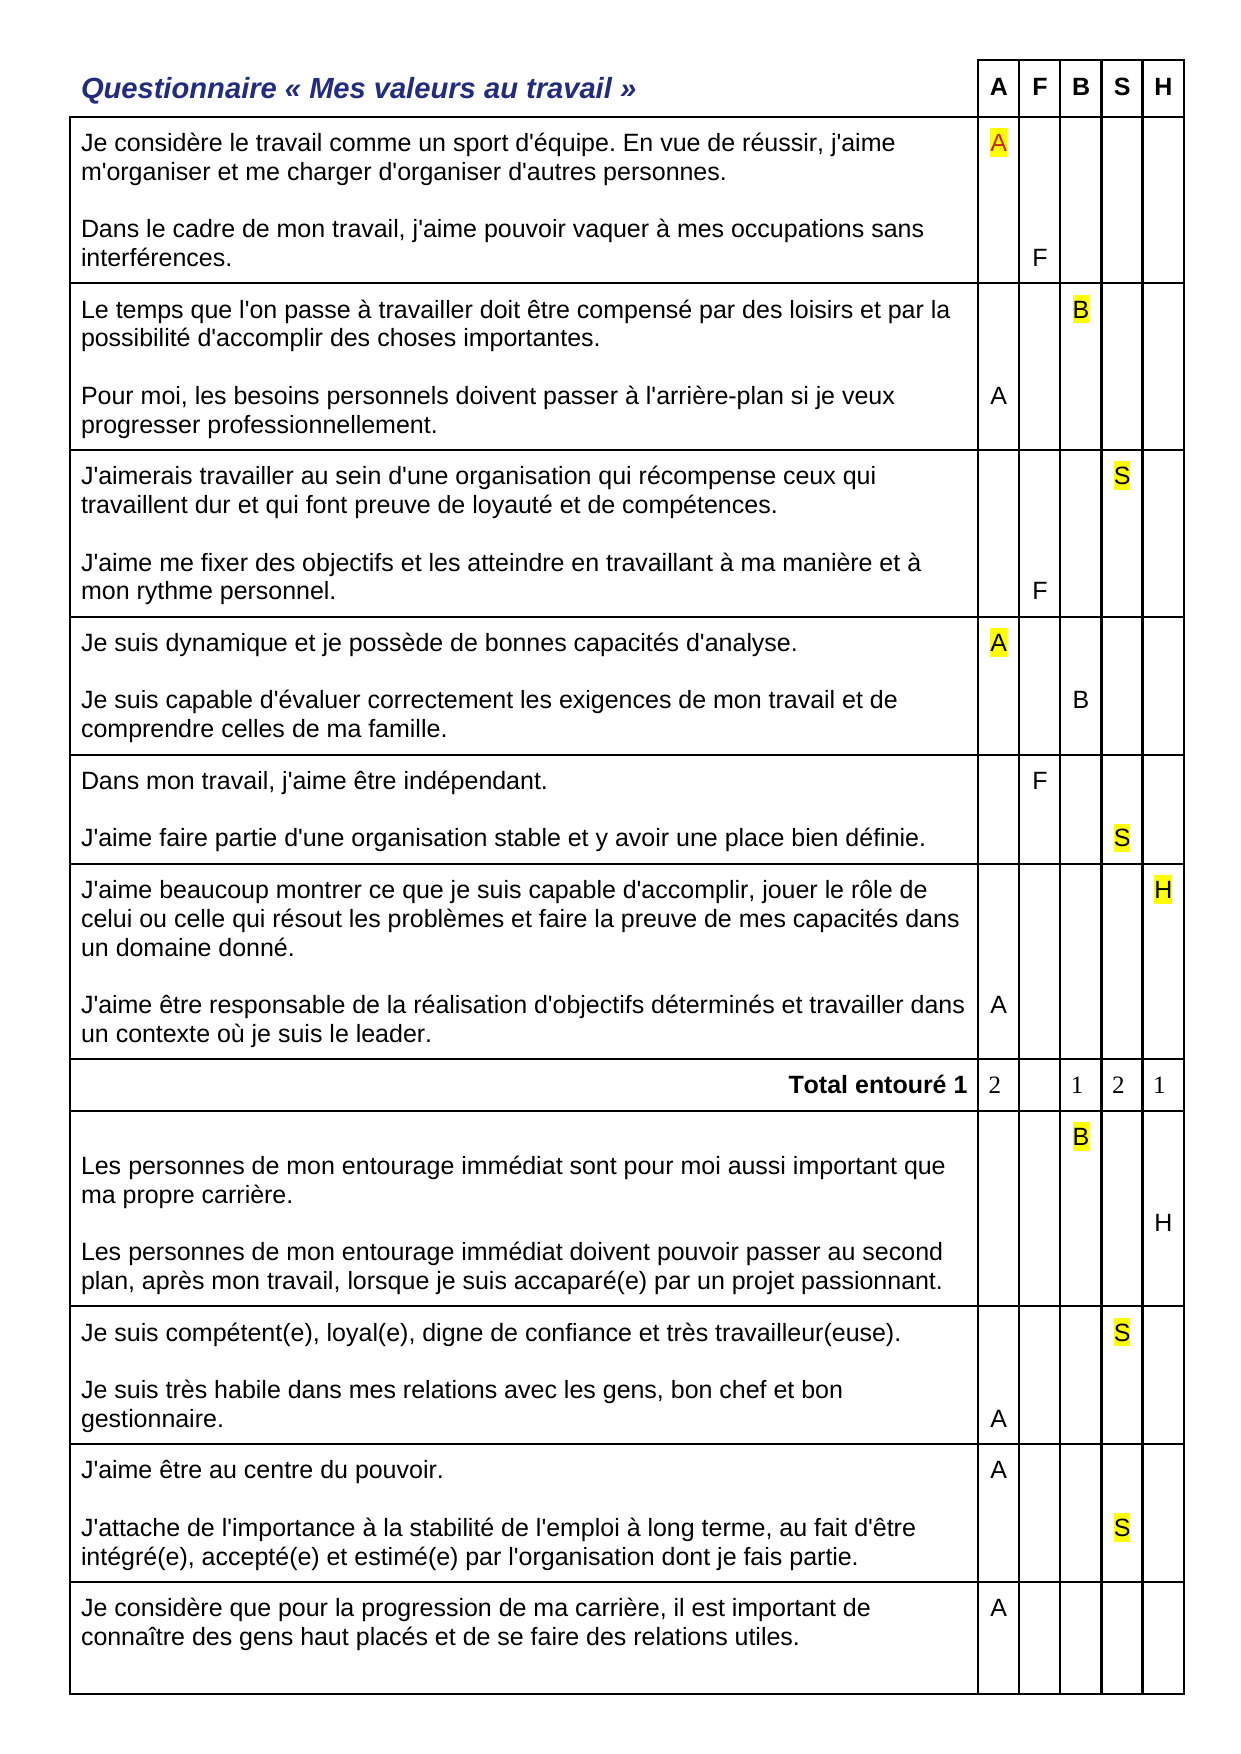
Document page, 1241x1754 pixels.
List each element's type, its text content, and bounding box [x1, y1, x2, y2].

table_header B [1061, 61, 1100, 116]
table_cell 2 [979, 1060, 1018, 1110]
table_cell [1020, 1583, 1059, 1693]
table_cell A [979, 865, 1018, 1058]
table_cell J'aime beaucoup montrer ce que je suis capable d'accomplir, jouer le rôle de celui ou celle qui résout les problèmes et faire la preuve de mes capacités dans un domaine donné. J'aime être responsable de la réalisation d'objectifs déterminés et travailler dans un contexte où je suis le leader. [71, 865, 977, 1058]
table_cell H [1144, 865, 1183, 1058]
table_cell [1144, 284, 1183, 449]
table_cell [1144, 451, 1183, 616]
table_cell [1020, 865, 1059, 1058]
table_cell Je suis dynamique et je possède de bonnes capacités d'analyse. Je suis capable d'évaluer correctement les exigences de mon travail et de comprendre celles de ma famille. [71, 618, 977, 753]
table_cell J'aime être au centre du pouvoir. J'attache de l'importance à la stabilité de l'emploi à long terme, au fait d'être intégré(e), accepté(e) et estimé(e) par l'organisation dont je fais partie. [71, 1445, 977, 1581]
table_cell A [979, 1583, 1018, 1693]
table_cell 1 [1144, 1060, 1183, 1110]
table_cell A [979, 618, 1018, 753]
table_cell [1020, 1112, 1059, 1305]
table_cell [1144, 1445, 1183, 1581]
table_cell [1061, 451, 1100, 616]
table_cell A [979, 1445, 1018, 1581]
table_header Questionnaire « Mes valeurs au travail » [70, 59, 977, 116]
table_cell J'aimerais travailler au sein d'une organisation qui récompense ceux qui travaillent dur et qui font preuve de loyauté et de compétences. J'aime me fixer des objectifs et les atteindre en travaillant à ma manière et à mon rythme personnel. [71, 451, 977, 616]
table_cell [1020, 1307, 1059, 1443]
table_cell H [1144, 1112, 1183, 1305]
table_cell [1103, 118, 1141, 282]
table_cell A [979, 284, 1018, 449]
table_cell A [979, 118, 1018, 282]
table_cell [1061, 1445, 1100, 1581]
table_cell Total entouré 1 [71, 1060, 977, 1110]
table_cell F [1020, 451, 1059, 616]
table_cell [1103, 618, 1141, 753]
table_cell S [1103, 756, 1141, 863]
table_cell F [1020, 756, 1059, 863]
table_cell [1020, 1445, 1059, 1581]
table_cell [1061, 118, 1100, 282]
table_cell [979, 756, 1018, 863]
table_header S [1103, 61, 1141, 116]
table_cell Les personnes de mon entourage immédiat sont pour moi aussi important que ma propre carrière. Les personnes de mon entourage immédiat doivent pouvoir passer au second plan, après mon travail, lorsque je suis accaparé(e) par un projet passionnant. [71, 1112, 977, 1305]
table_cell [1144, 1307, 1183, 1443]
table_cell [1061, 756, 1100, 863]
table_cell Je considère que pour la progression de ma carrière, il est important de connaître des gens haut placés et de se faire des relations utiles. [71, 1583, 977, 1693]
table_cell Le temps que l'on passe à travailler doit être compensé par des loisirs et par la possibilité d'accomplir des choses importantes. Pour moi, les besoins personnels doivent passer à l'arrière-plan si je veux progresser professionnellement. [71, 284, 977, 449]
table_cell Je suis compétent(e), loyal(e), digne de confiance et très travailleur(euse). Je suis très habile dans mes relations avec les gens, bon chef et bon gestionnaire. [71, 1307, 977, 1443]
table_cell S [1103, 451, 1141, 616]
table_cell [1103, 865, 1141, 1058]
table_cell [1061, 1583, 1100, 1693]
table_header H [1144, 61, 1183, 116]
table_cell B [1061, 1112, 1100, 1305]
table_cell B [1061, 618, 1100, 753]
table_cell S [1103, 1307, 1141, 1443]
table_cell 1 [1061, 1060, 1100, 1110]
table_cell [1144, 618, 1183, 753]
table_cell [1103, 284, 1141, 449]
table_cell [1061, 865, 1100, 1058]
table_cell [979, 451, 1018, 616]
table_cell [1103, 1112, 1141, 1305]
table_cell [979, 1112, 1018, 1305]
table_cell 2 [1103, 1060, 1141, 1110]
table_cell Je considère le travail comme un sport d'équipe. En vue de réussir, j'aime m'organiser et me charger d'organiser d'autres personnes. Dans le cadre de mon travail, j'aime pouvoir vaquer à mes occupations sans interférences. [71, 118, 977, 282]
table_cell A [979, 1307, 1018, 1443]
table_cell [1103, 1583, 1141, 1693]
table_cell [1144, 756, 1183, 863]
table_cell [1061, 1307, 1100, 1443]
table_cell [1144, 1583, 1183, 1693]
table_cell [1020, 618, 1059, 753]
table_cell B [1061, 284, 1100, 449]
table_cell [1144, 118, 1183, 282]
table_header A [979, 61, 1018, 116]
table_cell Dans mon travail, j'aime être indépendant. J'aime faire partie d'une organisation stable et y avoir une place bien définie. [71, 756, 977, 863]
table_cell F [1020, 118, 1059, 282]
table_cell S [1103, 1445, 1141, 1581]
table_header F [1020, 61, 1059, 116]
table_cell [1020, 284, 1059, 449]
table_cell [1020, 1060, 1059, 1110]
